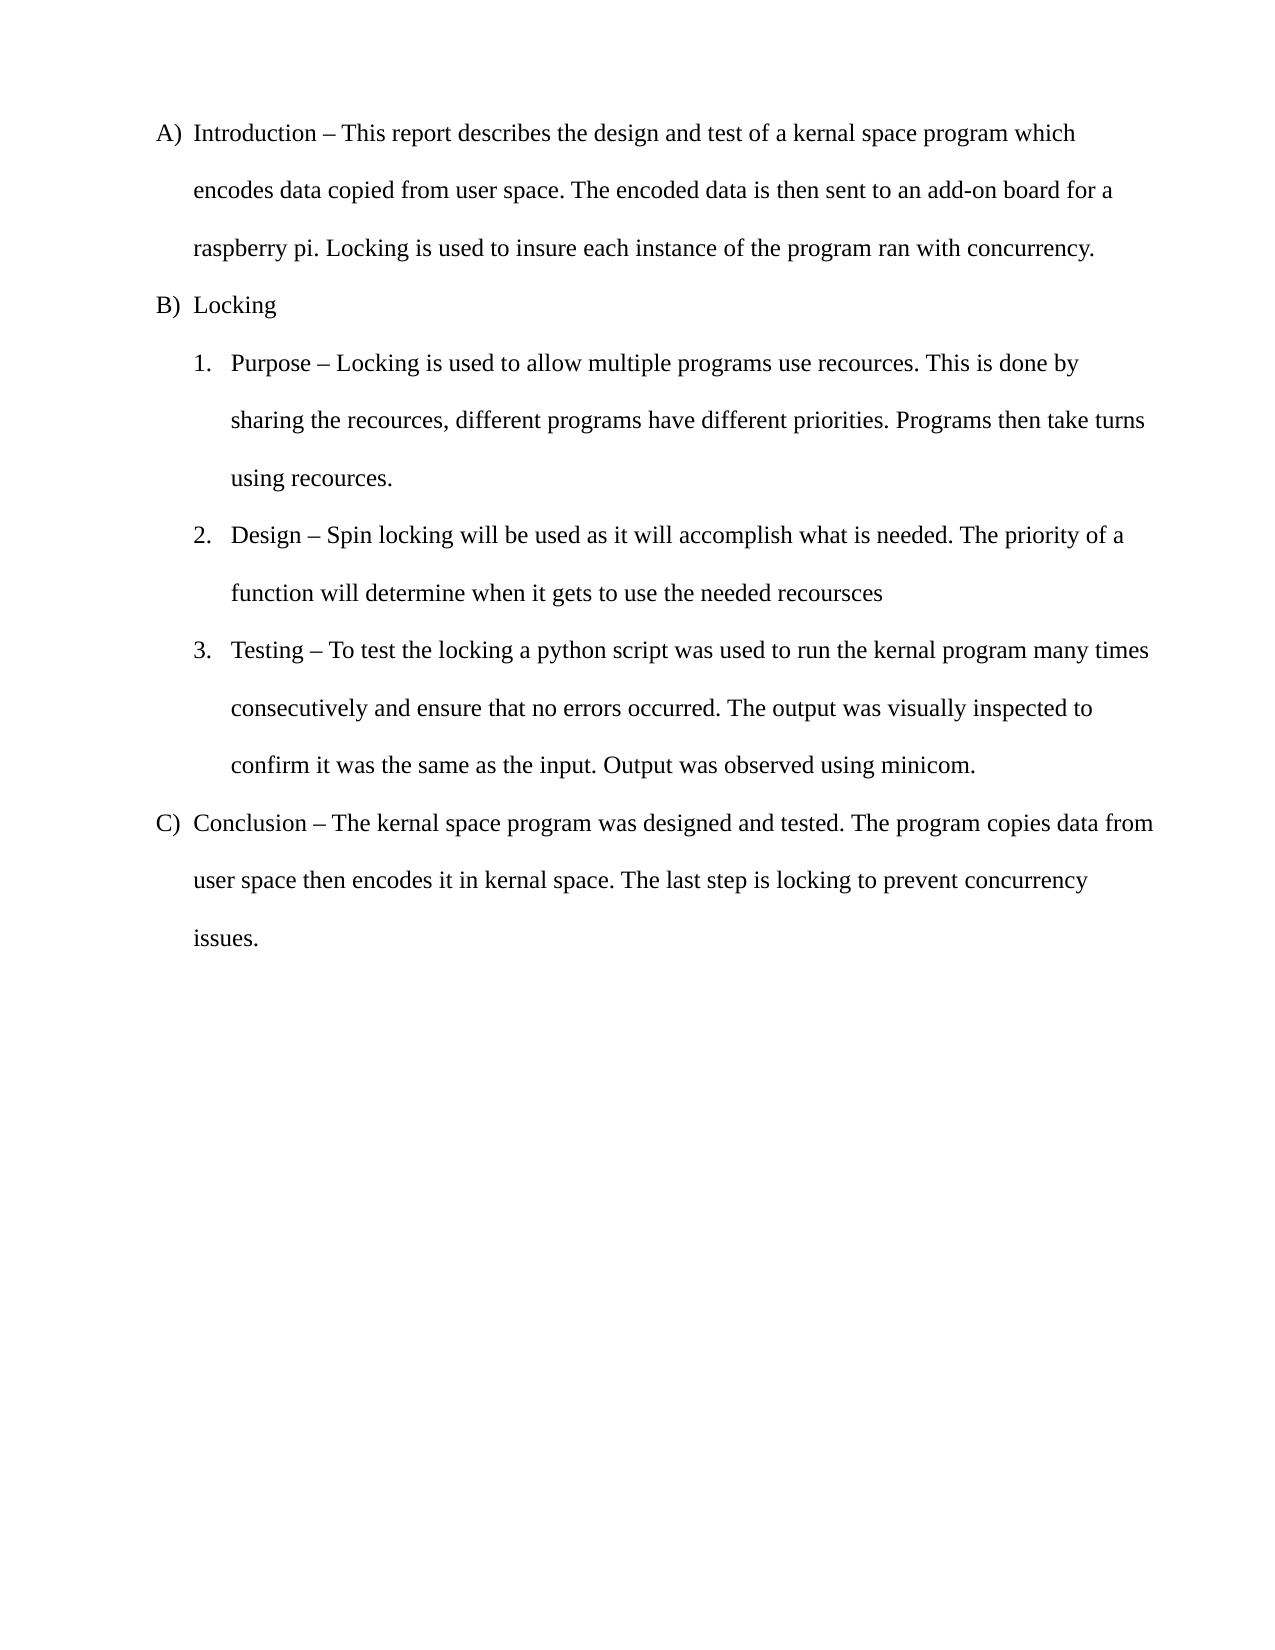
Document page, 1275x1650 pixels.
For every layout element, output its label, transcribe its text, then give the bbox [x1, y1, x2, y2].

list Introduction – This report describes the design and test of a kernal space program which encodes data copied from user space. The encoded data is then sent to an add-on board for a raspberry pi. Locking is used to insure each instance of the program ran with concurrency. [156, 118, 1157, 262]
list Conclusion – The kernal space program was designed and tested. The program copies data from user space then encodes it in kernal space. The last step is locking to prevent concurrency issues. [156, 808, 1157, 952]
list Locking [156, 291, 1157, 319]
list Purpose – Locking is used to allow multiple programs use recources. This is done by sharing the recources, different programs have different priorities. Programs then take turns using recources. [193, 348, 1157, 492]
list Design – Spin locking will be used as it will accomplish what is needed. The priority of a function will determine when it gets to use the needed recoursces [193, 521, 1157, 607]
list Testing – To test the locking a python script was used to run the kernal program many times consecutively and ensure that no errors occurred. The output was visually inspected to confirm it was the same as the input. Output was observed using minicom. [193, 636, 1157, 779]
